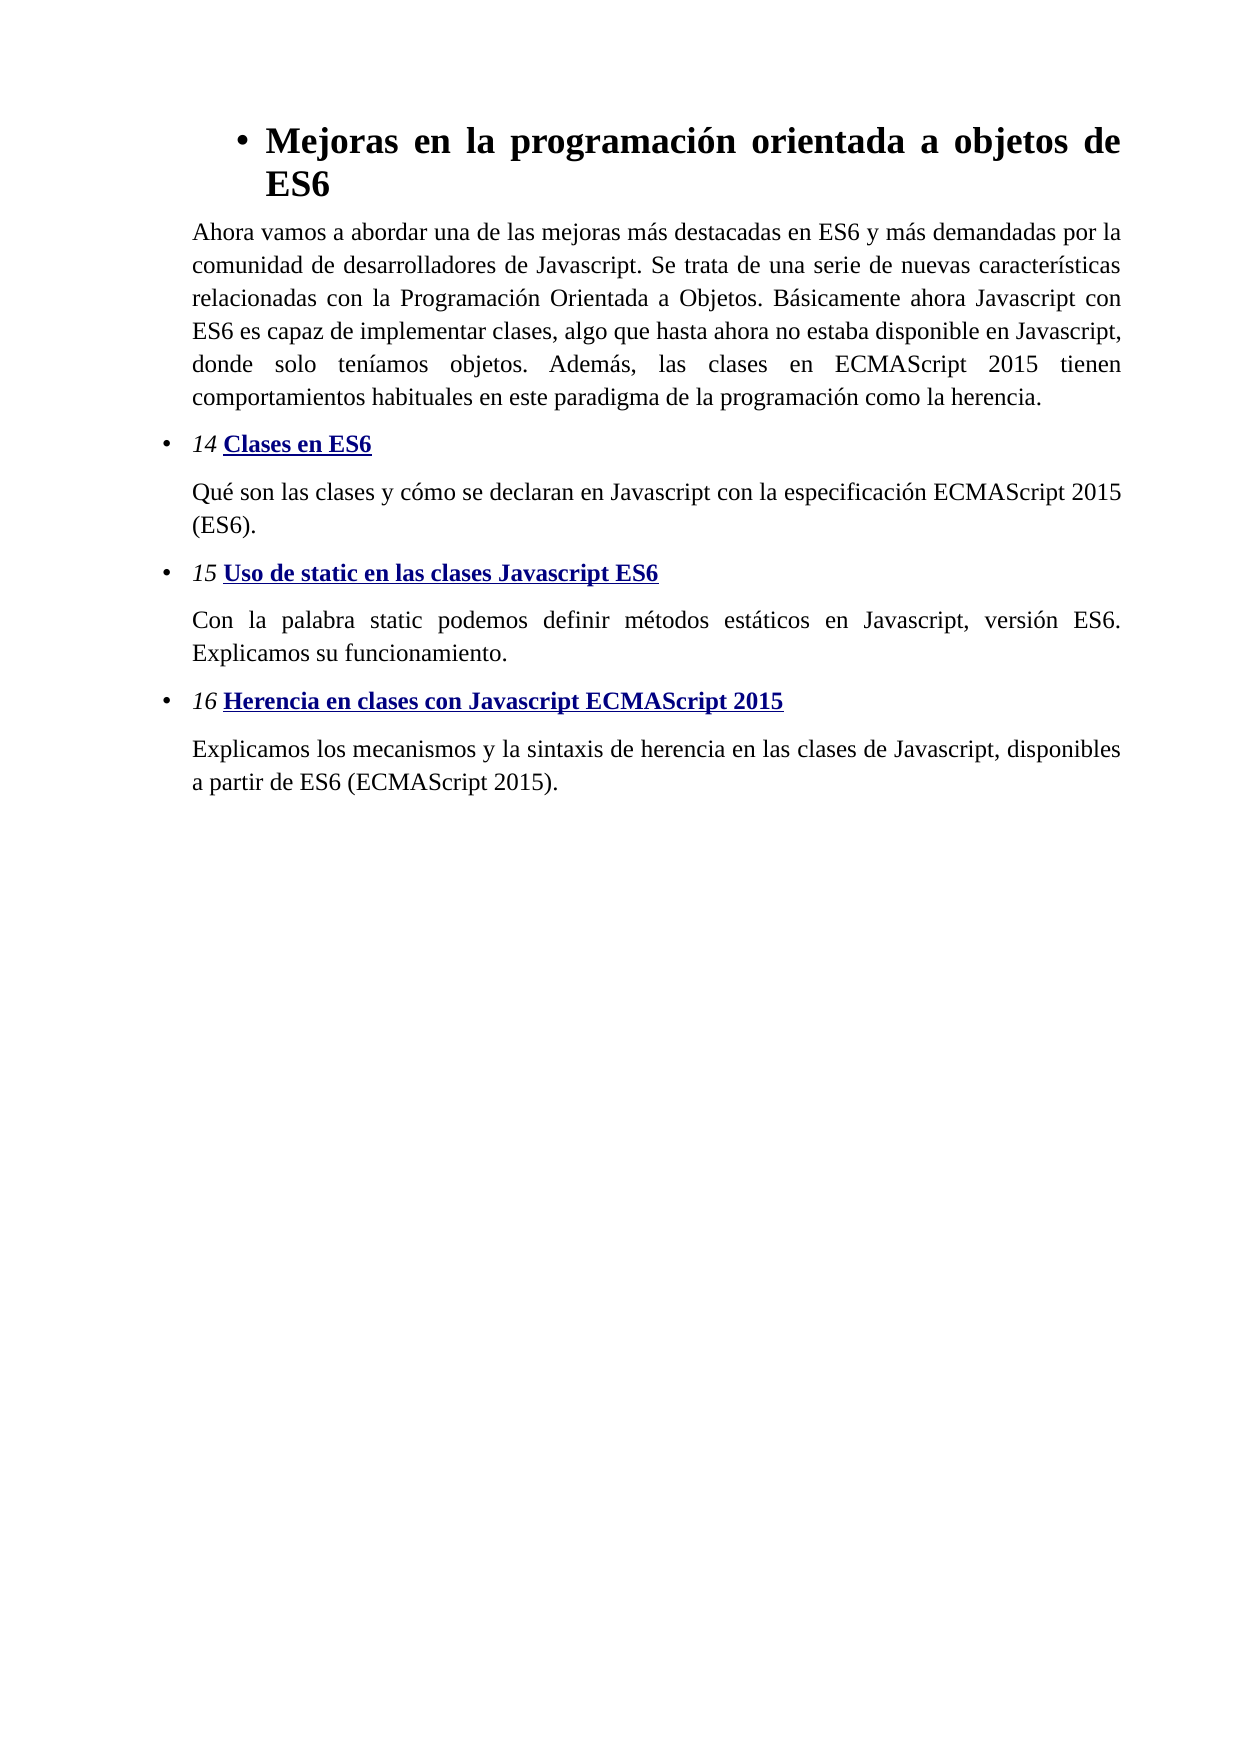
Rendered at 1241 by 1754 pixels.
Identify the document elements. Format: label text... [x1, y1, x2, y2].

list Ahora vamos a abordar una de las mejoras más destacadas en ES6 y más demandadas por la comunidad de desarrolladores de Javascript. Se trata de una serie de nuevas características relacionadas con la Programación Orientada a Objetos. Básicamente ahora Javascript con ES6 es capaz de implementar clases, algo que hasta ahora no estaba disponible en Javascript, donde solo teníamos objetos. Además, las clases en ECMAScript 2015 tienen comportamientos habituales en este paradigma de la programación como la herencia. [162, 217, 1122, 411]
list Con la palabra static podemos definir métodos estáticos en Javascript, versión ES6. Explicamos su funcionamiento. [162, 605, 1122, 667]
list Qué son las clases y cómo se declaran en Javascript con la especificación ECMAScript 2015 (ES6). [162, 477, 1122, 539]
list 16 Herencia en clases con Javascript ECMAScript 2015 [162, 686, 1122, 715]
subtitle Mejoras en la programación orientada a objetos de ES6 [236, 118, 1122, 204]
list 15 Uso de static en las clases Javascript ES6 [162, 558, 1122, 587]
list Explicamos los mecanismos y la sintaxis de herencia en las clases de Javascript, disponibles a partir de ES6 (ECMAScript 2015). [162, 734, 1122, 795]
list 14 Clases en ES6 [162, 429, 1122, 458]
